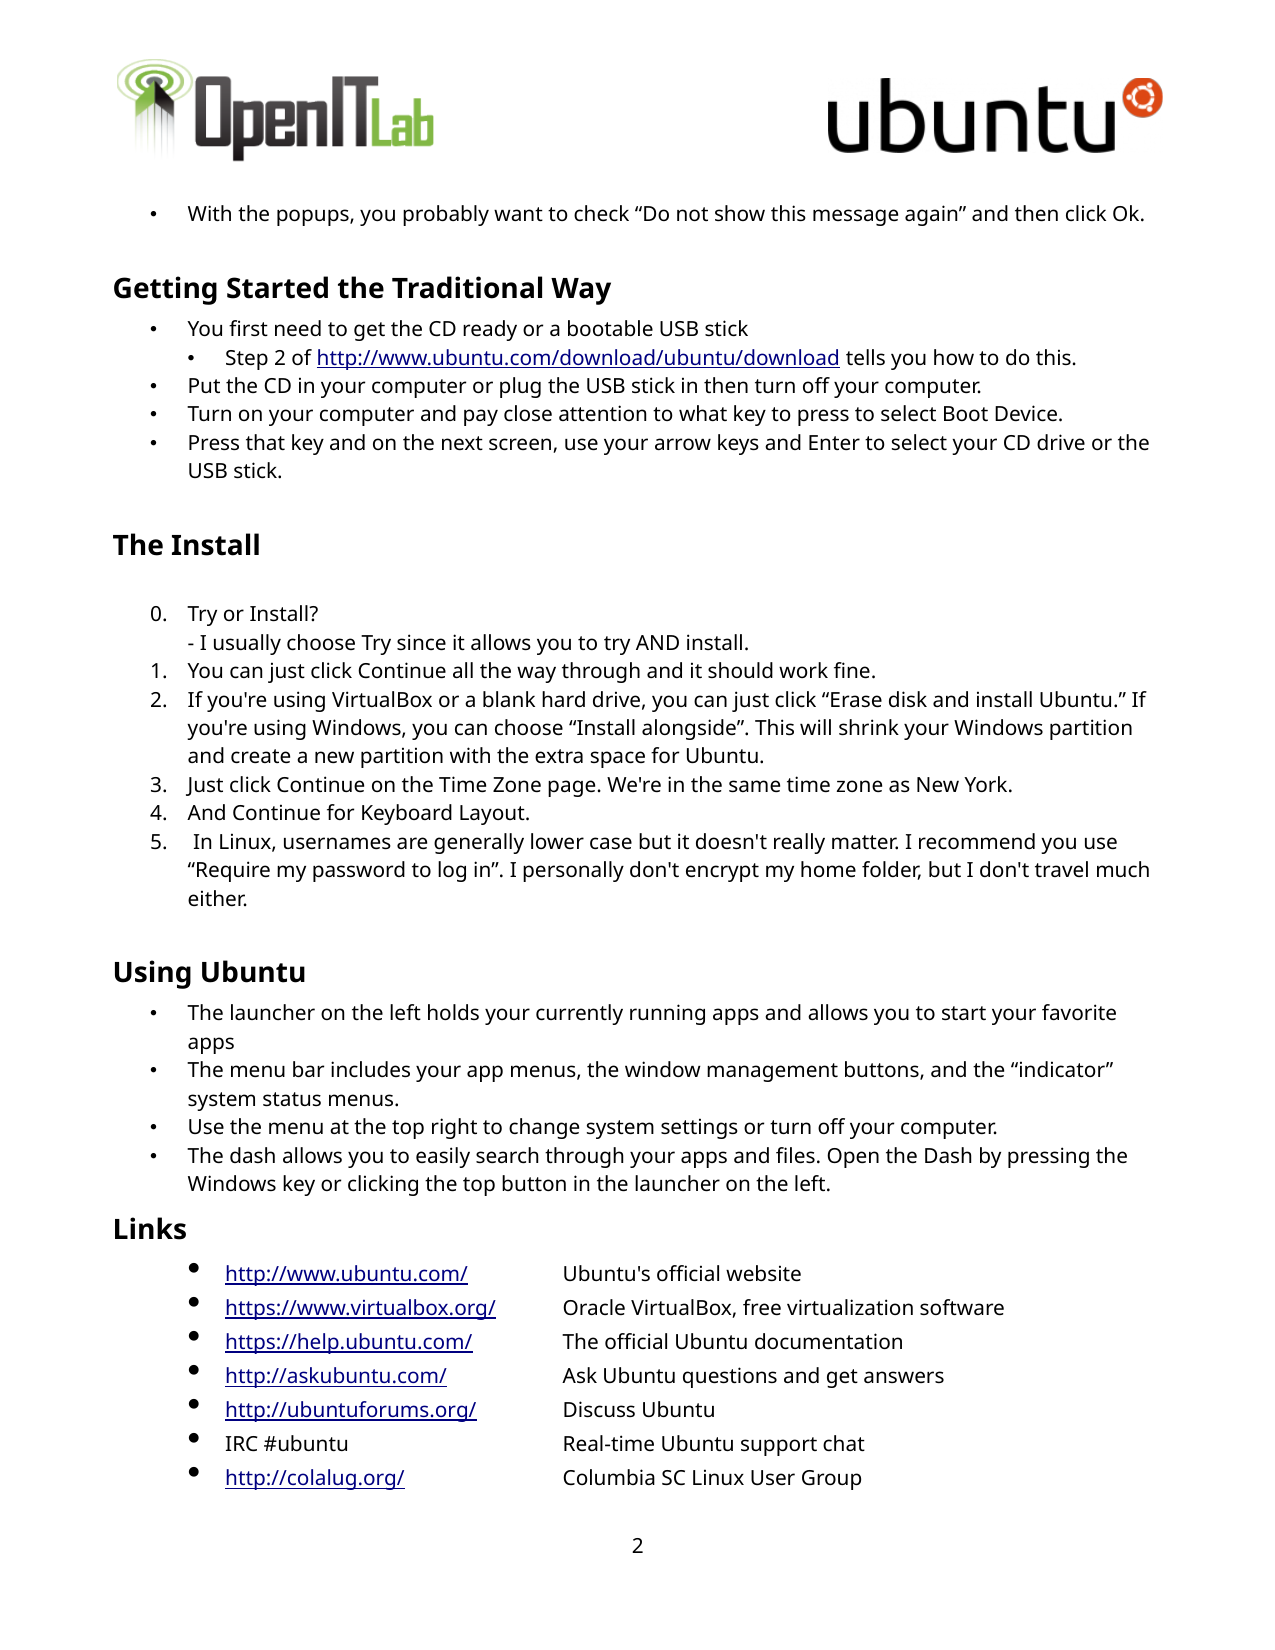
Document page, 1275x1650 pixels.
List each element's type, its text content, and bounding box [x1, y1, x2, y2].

list http://askubuntu.com/ Ask Ubuntu questions and get answers [187, 1358, 1162, 1392]
list The dash allows you to easily search through your apps and files. Open the Dash by pressing the Windows key or clicking the top button in the launcher on the left. [150, 1141, 1162, 1198]
subtitle The Install [112, 525, 1162, 563]
list Turn on your computer and pay close attention to what key to press to select Boot Device. [150, 399, 1162, 428]
list IRC #ubuntu Real-time Ubuntu support chat [187, 1426, 1162, 1460]
picture [828, 78, 1163, 153]
list You first need to get the CD ready or a bootable USB stick [150, 314, 1162, 343]
list Try or Install? [150, 599, 1162, 628]
subtitle Using Ubuntu [112, 953, 1162, 991]
list https://www.virtualbox.org/ Oracle VirtualBox, free virtualization software [187, 1289, 1162, 1323]
list The launcher on the left holds your currently running apps and allows you to start your favorite apps [150, 998, 1162, 1055]
list Put the CD in your computer or plug the USB stick in then turn off your computer. [150, 371, 1162, 399]
list And Continue for Keyboard Layout. [150, 798, 1162, 827]
list You can just click Continue all the way through and it should work fine. [150, 656, 1162, 685]
list Just click Continue on the Time Zone page. We're in the same time zone as New York. [150, 770, 1162, 798]
list The menu bar includes your app menus, the window management buttons, and the “indicator” system status menus. [150, 1055, 1162, 1112]
list Step 2 of http://www.ubuntu.com/download/ubuntu/download tells you how to do this. [187, 343, 1162, 371]
list https://help.ubuntu.com/ The official Ubuntu documentation [187, 1323, 1162, 1358]
list - I usually choose Try since it allows you to try AND install. [150, 628, 1162, 656]
list http://www.ubuntu.com/ Ubuntu's official website [187, 1255, 1162, 1289]
subtitle Getting Started the Traditional Way [112, 268, 1162, 307]
list http://colalug.org/ Columbia SC Linux User Group [187, 1460, 1162, 1494]
list Use the menu at the top right to change system settings or turn off your computer. [150, 1112, 1162, 1141]
list Press that key and on the next screen, use your arrow keys and Enter to select your CD drive or the USB stick. [150, 428, 1162, 485]
picture [117, 59, 434, 172]
subtitle Links [112, 1209, 1162, 1248]
list With the popups, you probably want to check “Do not show this message again” and then click Ok. [150, 199, 1162, 228]
list In Linux, usernames are generally lower case but it doesn't really matter. I recommend you use “Require my password to log in”. I personally don't encrypt my home folder, but I don't travel much either. [150, 827, 1162, 912]
list http://ubuntuforums.org/ Discuss Ubuntu [187, 1392, 1162, 1426]
list If you're using VirtualBox or a blank hard drive, you can just click “Erase disk and install Ubuntu.” If you're using Windows, you can choose “Install alongside”. This will shrink your Windows partition and create a new partition with the extra space for Ubuntu. [150, 685, 1162, 770]
